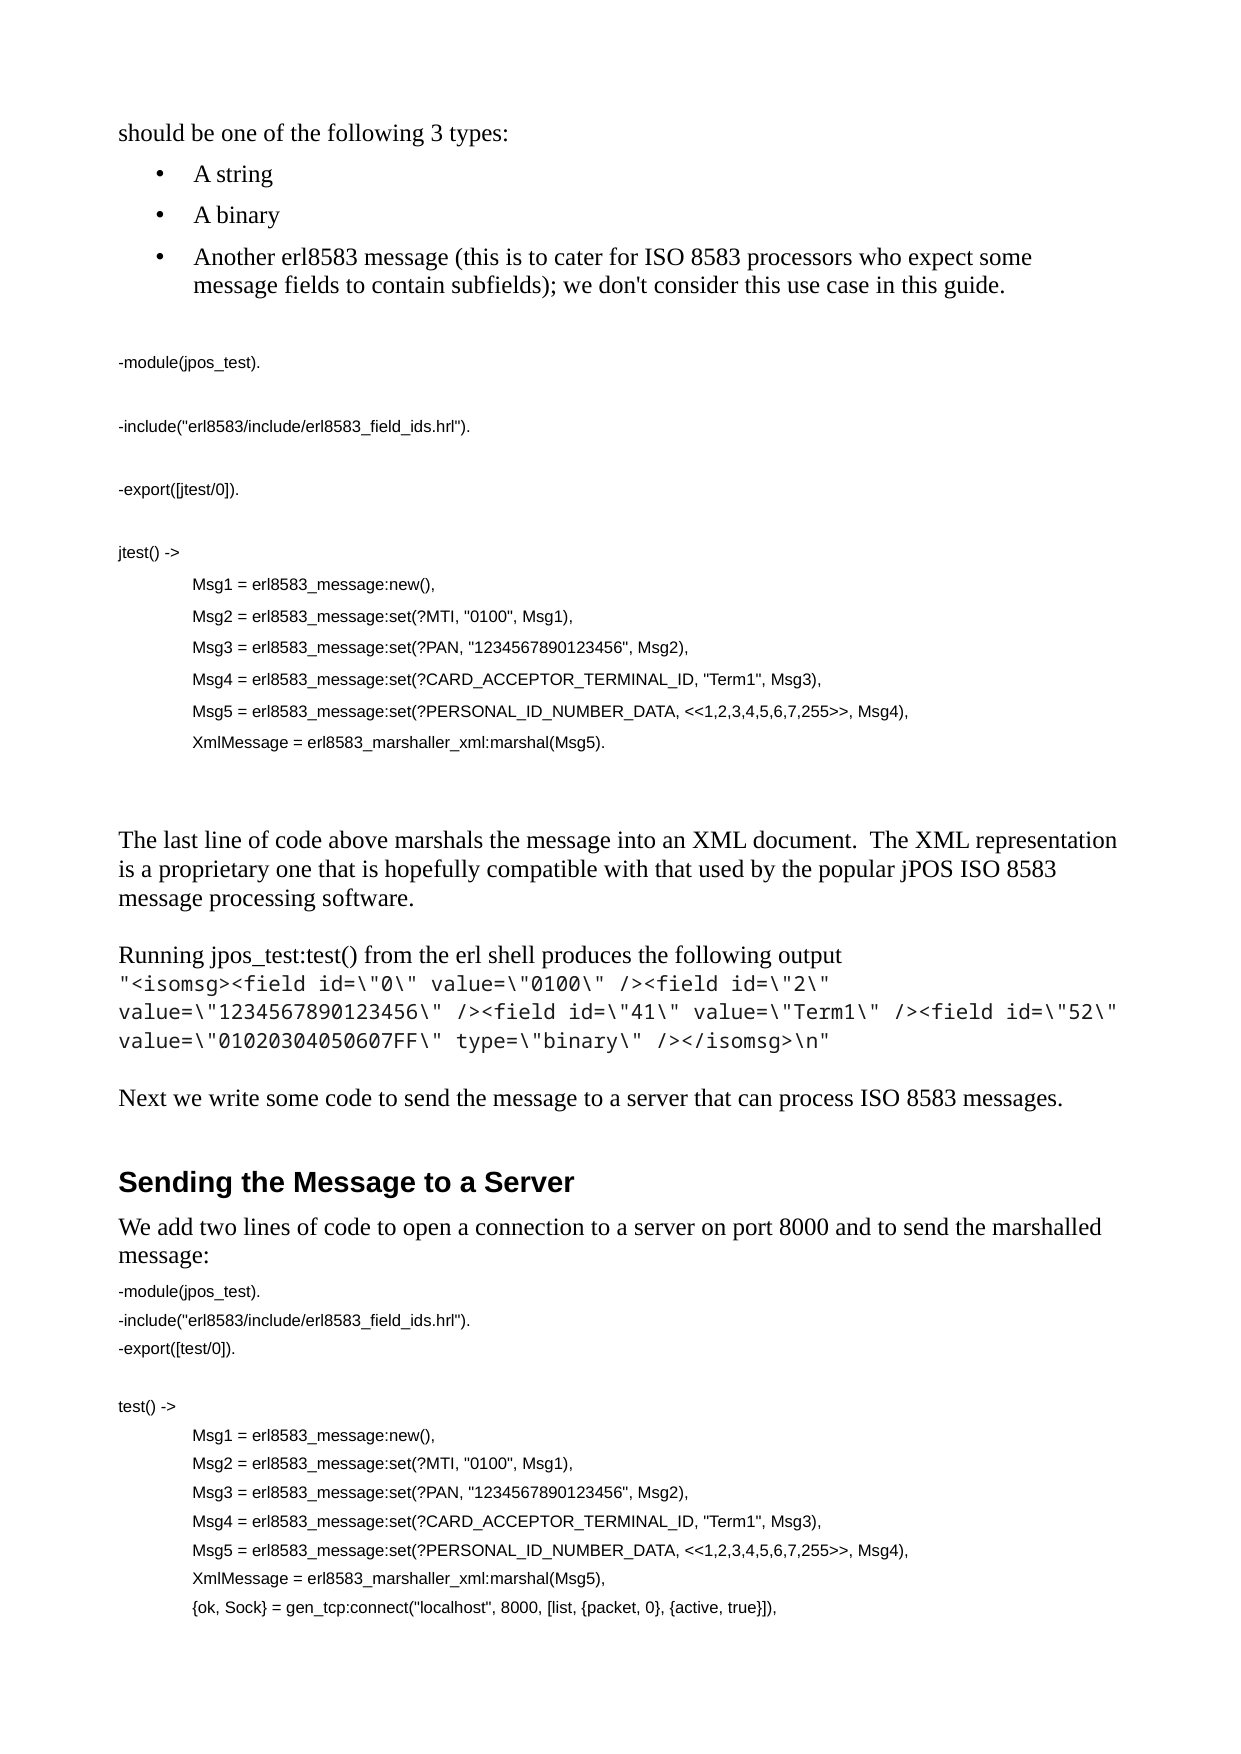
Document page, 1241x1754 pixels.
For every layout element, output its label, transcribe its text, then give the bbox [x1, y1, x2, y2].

text The last line of code above marshals the message into an XML document. The XML representation is a proprietary one that is hopefully compatible with that used by the popular jPOS ISO 8583 message processing software. [118, 825, 1122, 911]
text {ok, Sock} = gen_tcp:connect("localhost", 8000, [list, {packet, 0}, {active, true}]), [118, 1598, 1122, 1617]
text Next we write some code to send the message to a server that can process ISO 8583 messages. [118, 1083, 1122, 1112]
text Msg2 = erl8583_message:set(?MTI, "0100", Msg1), [118, 1454, 1122, 1473]
text jtest() -> [118, 543, 1122, 562]
subtitle Sending the Message to a Server [118, 1166, 1122, 1199]
text Msg5 = erl8583_message:set(?PERSONAL_ID_NUMBER_DATA, <<1,2,3,4,5,6,7,255>>, Msg4), [118, 1540, 1122, 1559]
text Msg1 = erl8583_message:new(), [118, 575, 1122, 594]
text -module(jpos_test). [118, 1282, 1122, 1301]
list Another erl8583 message (this is to cater for ISO 8583 processors who expect some message fields to contain subfields); we don't consider this use case in this guide. [156, 242, 1122, 299]
text Msg4 = erl8583_message:set(?CARD_ACCEPTOR_TERMINAL_ID, "Term1", Msg3), [118, 1512, 1122, 1531]
list A string [156, 159, 1122, 188]
text We add two lines of code to open a connection to a server on port 8000 and to send the marshalled message: [118, 1212, 1122, 1269]
text should be one of the following 3 types: [118, 118, 1122, 147]
text -export([jtest/0]). [118, 480, 1122, 499]
text Running jpos_test:test() from the erl shell produces the following output [118, 940, 1122, 969]
text "<isomsg><field id=\"0\" value=\"0100\" /><field id=\"2\" value=\"1234567890123456\" /><field id=\"41\" value=\"Term1\" /><field id=\"52\" value=\"01020304050607FF\" type=\"binary\" /></isomsg>\n" [118, 969, 1122, 1054]
text Msg5 = erl8583_message:set(?PERSONAL_ID_NUMBER_DATA, <<1,2,3,4,5,6,7,255>>, Msg4), [118, 701, 1122, 721]
text Msg2 = erl8583_message:set(?MTI, "0100", Msg1), [118, 606, 1122, 626]
text XmlMessage = erl8583_marshaller_xml:marshal(Msg5), [118, 1569, 1122, 1588]
text -include("erl8583/include/erl8583_field_ids.hrl"). [118, 416, 1122, 436]
text -module(jpos_test). [118, 353, 1122, 372]
text -include("erl8583/include/erl8583_field_ids.hrl"). [118, 1310, 1122, 1329]
text Msg3 = erl8583_message:set(?PAN, "1234567890123456", Msg2), [118, 638, 1122, 657]
text XmlMessage = erl8583_marshaller_xml:marshal(Msg5). [118, 733, 1122, 752]
text -export([test/0]). [118, 1339, 1122, 1358]
text test() -> [118, 1397, 1122, 1416]
text Msg1 = erl8583_message:new(), [118, 1425, 1122, 1444]
list A binary [156, 201, 1122, 229]
text Msg4 = erl8583_message:set(?CARD_ACCEPTOR_TERMINAL_ID, "Term1", Msg3), [118, 670, 1122, 689]
text Msg3 = erl8583_message:set(?PAN, "1234567890123456", Msg2), [118, 1483, 1122, 1502]
